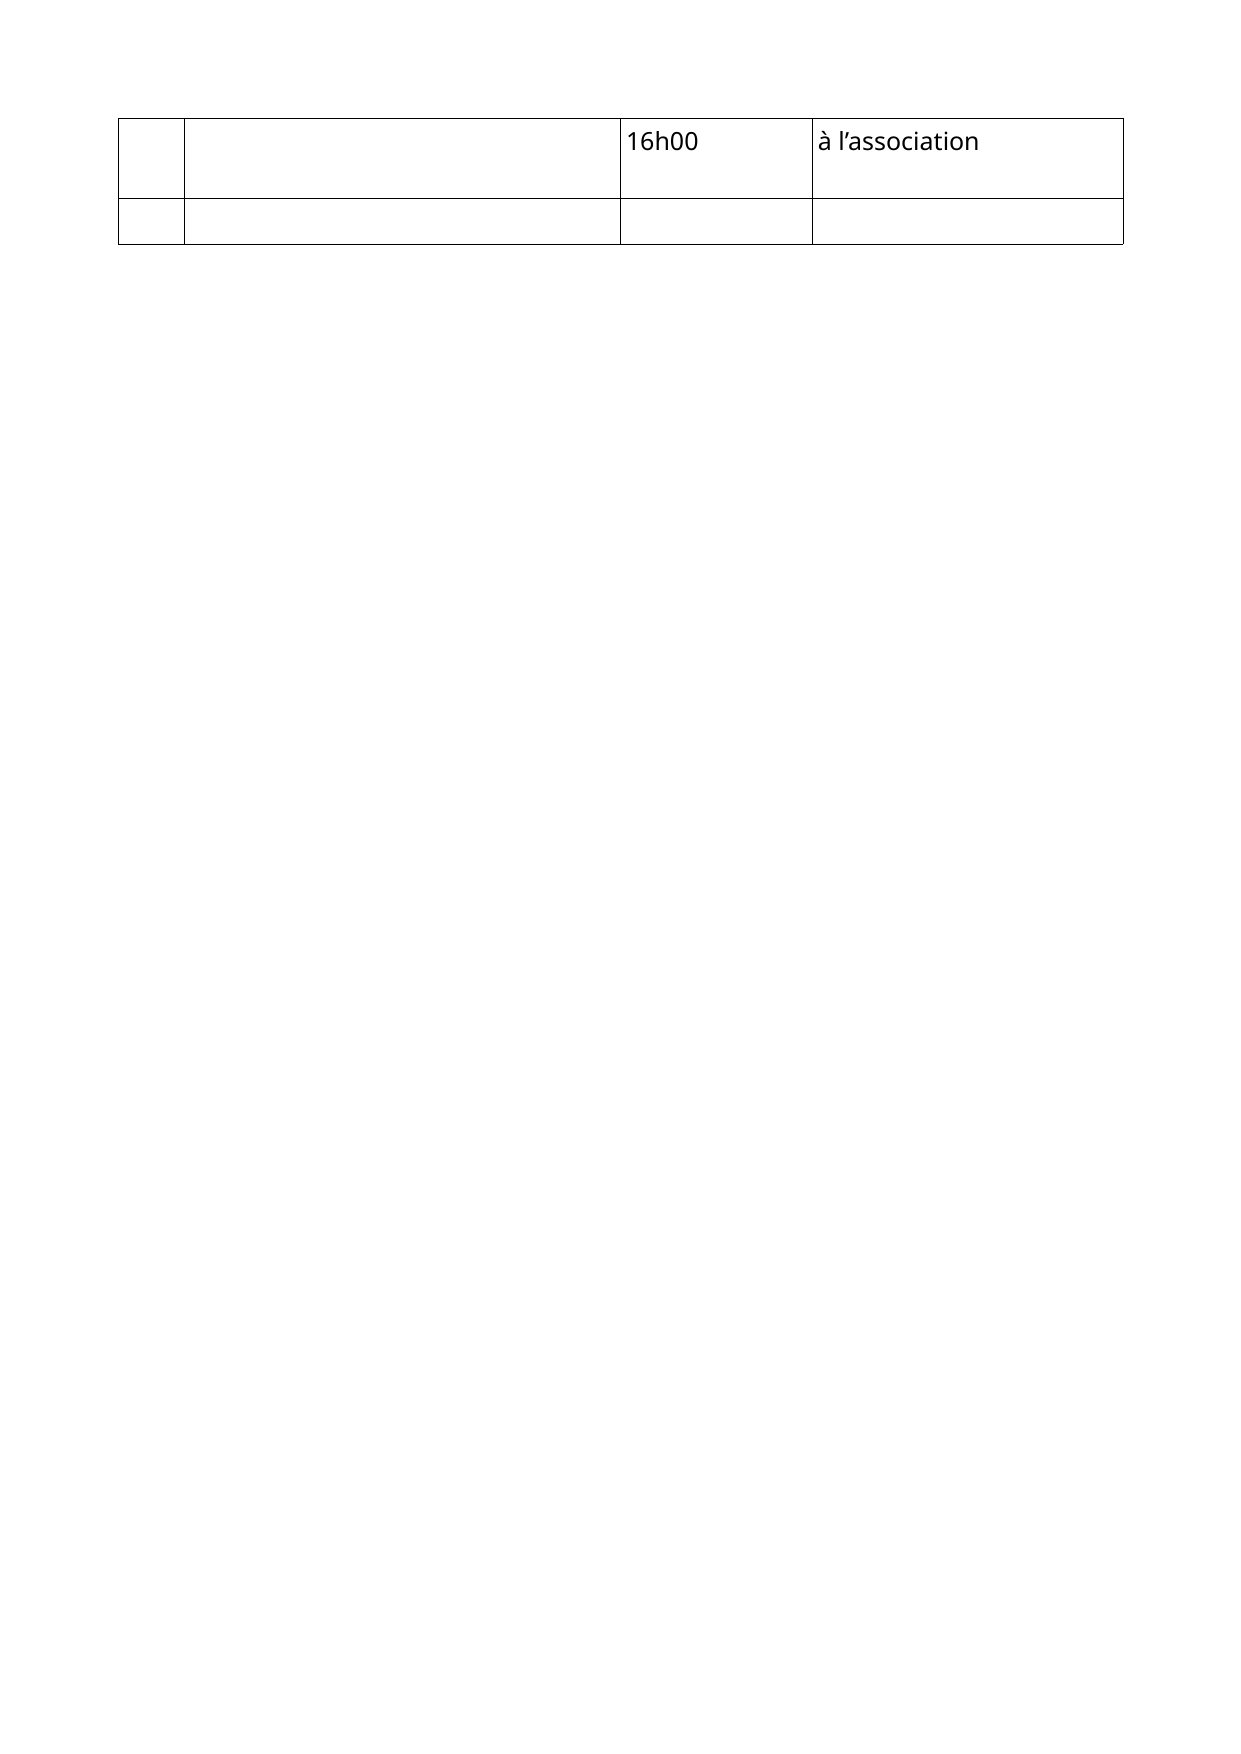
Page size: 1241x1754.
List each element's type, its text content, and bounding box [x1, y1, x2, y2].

table_cell [119, 199, 184, 243]
table_cell à l’association [813, 119, 1123, 198]
table_cell [185, 119, 620, 198]
table_cell [119, 119, 184, 198]
table_cell 16h00 [621, 119, 812, 198]
table_cell [813, 199, 1123, 243]
table_cell [185, 199, 620, 243]
table_cell [621, 199, 812, 243]
